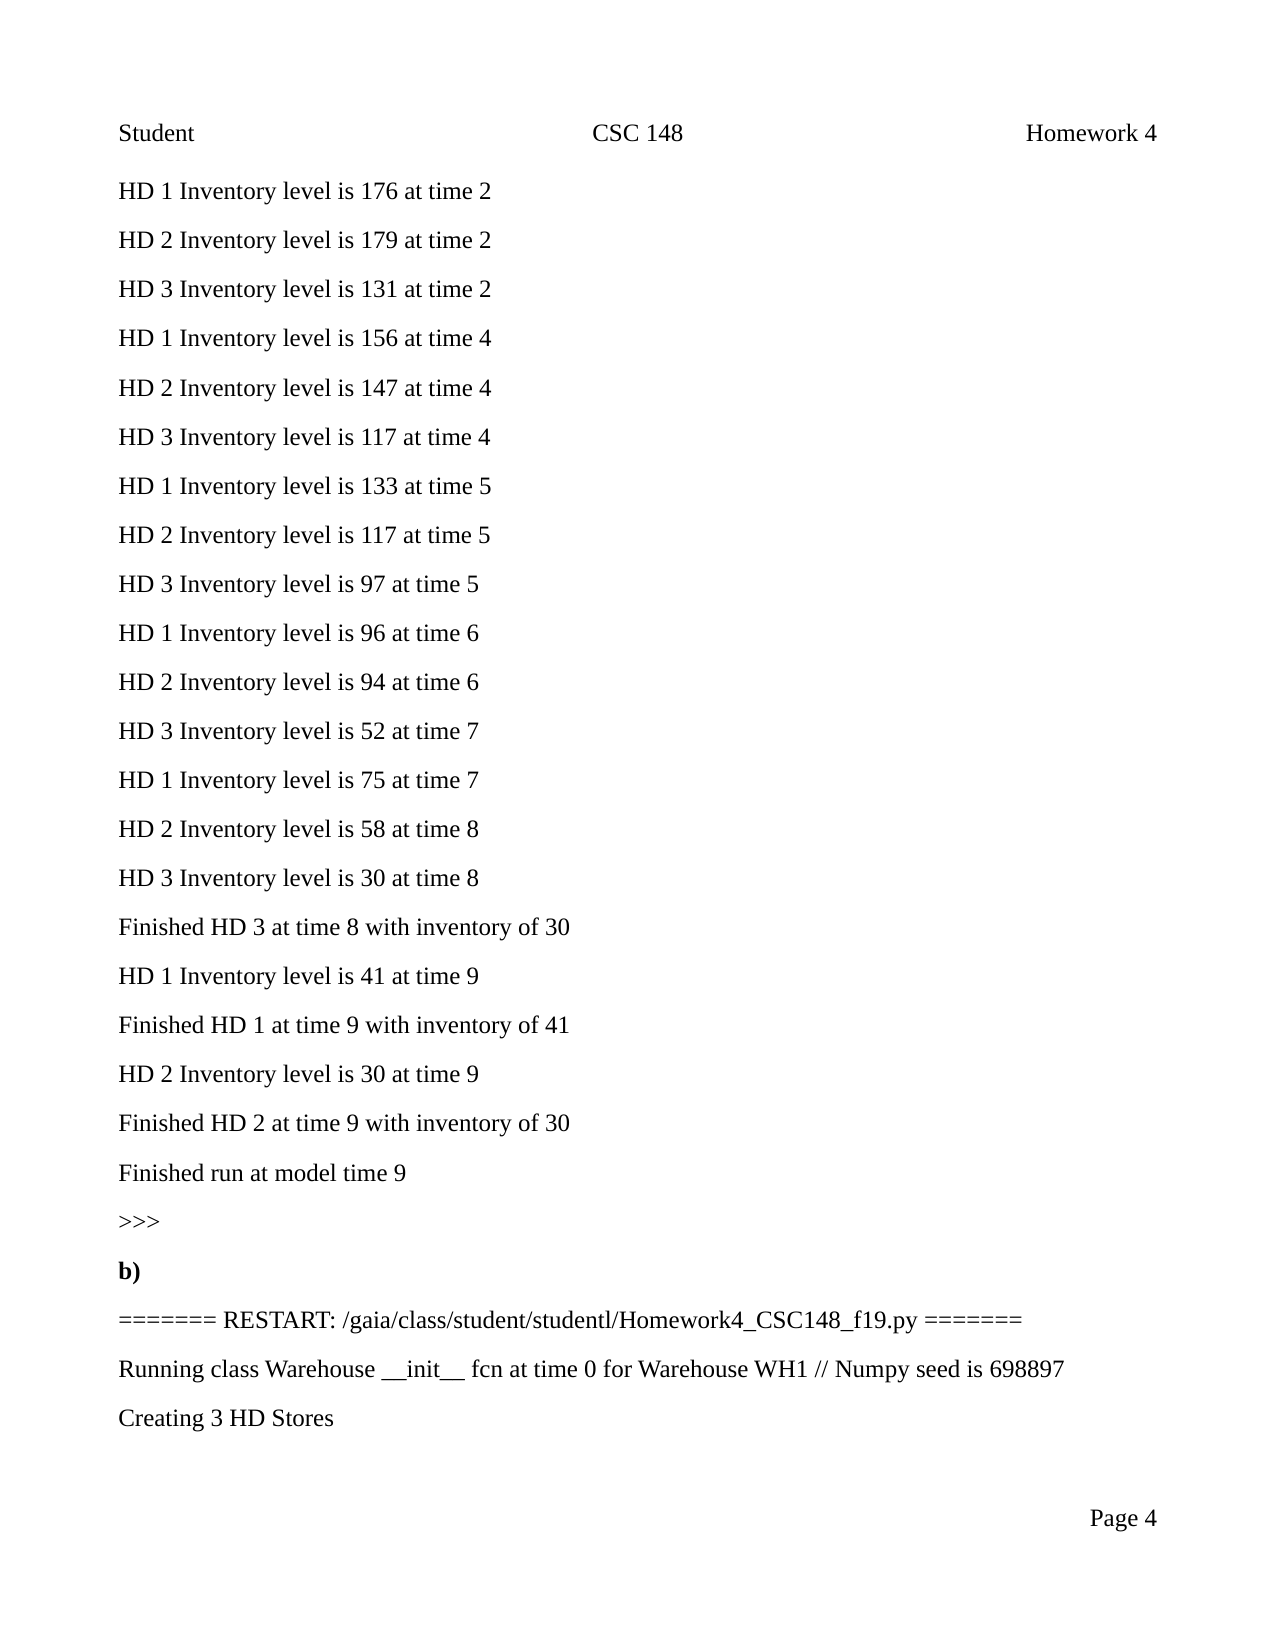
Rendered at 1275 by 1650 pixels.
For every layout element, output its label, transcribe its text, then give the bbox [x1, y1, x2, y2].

text Finished HD 3 at time 8 with inventory of 30 [118, 912, 1157, 941]
text Finished HD 1 at time 9 with inventory of 41 [118, 1010, 1157, 1039]
text Finished HD 2 at time 9 with inventory of 30 [118, 1108, 1157, 1137]
text HD 2 Inventory level is 58 at time 8 [118, 814, 1157, 843]
text HD 2 Inventory level is 30 at time 9 [118, 1059, 1157, 1088]
text HD 3 Inventory level is 117 at time 4 [118, 422, 1157, 450]
text HD 1 Inventory level is 75 at time 7 [118, 765, 1157, 794]
text HD 2 Inventory level is 117 at time 5 [118, 520, 1157, 548]
text HD 1 Inventory level is 96 at time 6 [118, 618, 1157, 647]
text HD 1 Inventory level is 133 at time 5 [118, 471, 1157, 499]
text HD 1 Inventory level is 176 at time 2 [118, 176, 1157, 205]
text ======= RESTART: /gaia/class/student/studentl/Homework4_CSC148_f19.py ======= [118, 1305, 1157, 1333]
text HD 1 Inventory level is 156 at time 4 [118, 323, 1157, 352]
text HD 2 Inventory level is 147 at time 4 [118, 373, 1157, 401]
text HD 3 Inventory level is 30 at time 8 [118, 863, 1157, 892]
text b) [118, 1256, 1157, 1284]
text >>> [118, 1207, 1157, 1235]
text Creating 3 HD Stores [118, 1403, 1157, 1432]
text HD 2 Inventory level is 179 at time 2 [118, 225, 1157, 254]
text HD 2 Inventory level is 94 at time 6 [118, 667, 1157, 696]
text Finished run at model time 9 [118, 1158, 1157, 1186]
text Running class Warehouse __init__ fcn at time 0 for Warehouse WH1 // Numpy seed is 698897 [118, 1354, 1157, 1383]
text HD 3 Inventory level is 131 at time 2 [118, 274, 1157, 303]
text HD 1 Inventory level is 41 at time 9 [118, 961, 1157, 990]
text HD 3 Inventory level is 52 at time 7 [118, 716, 1157, 745]
text HD 3 Inventory level is 97 at time 5 [118, 569, 1157, 598]
